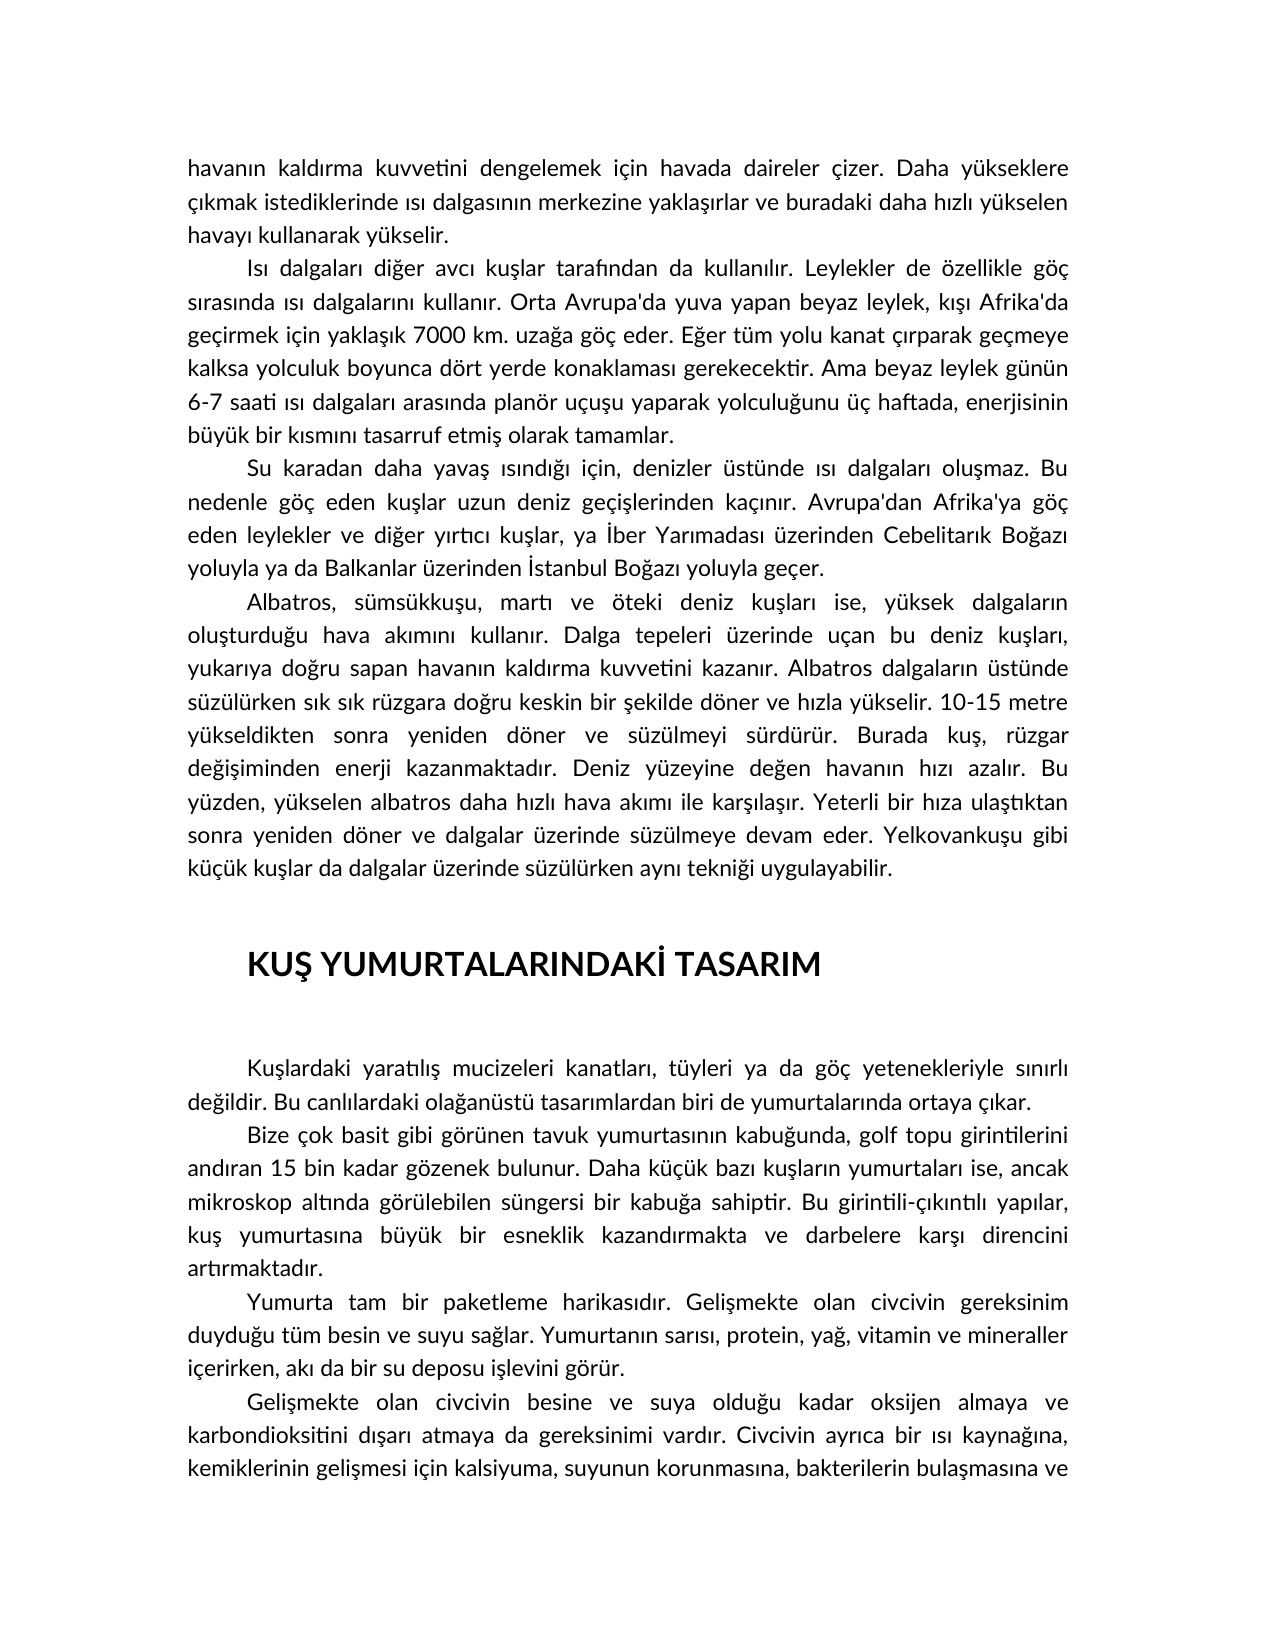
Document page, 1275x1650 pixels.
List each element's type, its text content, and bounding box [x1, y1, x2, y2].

text Albatros, sümsükkuşu, martı ve öteki deniz kuşları ise, yüksek dalgaların oluşturduğu hava akımını kullanır. Dalga tepeleri üzerinde uçan bu deniz kuşları, yukarıya doğru sapan havanın kaldırma kuvvetini kazanır. Albatros dalgaların üstünde süzülürken sık sık rüzgara doğru keskin bir şekilde döner ve hızla yükselir. 10-15 metre yükseldikten sonra yeniden döner ve süzülmeyi sürdürür. Burada kuş, rüzgar değişiminden enerji kazanmaktadır. Deniz yüzeyine değen havanın hızı azalır. Bu yüzden, yükselen albatros daha hızlı hava akımı ile karşılaşır. Yeterli bir hıza ulaştıktan sonra yeniden döner ve dalgalar üzerinde süzülmeye devam eder. Yelkovankuşu gibi küçük kuşlar da dalgalar üzerinde süzülürken aynı tekniği uygulayabilir. [187, 583, 1070, 883]
text Su karadan daha yavaş ısındığı için, denizler üstünde ısı dalgaları oluşmaz. Bu nedenle göç eden kuşlar uzun deniz geçişlerinden kaçınır. Avrupa'dan Afrika'ya göç eden leylekler ve diğer yırtıcı kuşlar, ya İber Yarımadası üzerinden Cebelitarık Boğazı yoluyla ya da Balkanlar üzerinden İstanbul Boğazı yoluyla geçer. [187, 450, 1070, 583]
text Yumurta tam bir paketleme harikasıdır. Gelişmekte olan civcivin gereksinim duyduğu tüm besin ve suyu sağlar. Yumurtanın sarısı, protein, yağ, vitamin ve mineraller içerirken, akı da bir su deposu işlevini görür. [187, 1283, 1070, 1383]
text Kuşlardaki yaratılış mucizeleri kanatları, tüyleri ya da göç yetenekleriyle sınırlı değildir. Bu canlılardaki olağanüstü tasarımlardan biri de yumurtalarında ortaya çıkar. [187, 1050, 1070, 1117]
text havanın kaldırma kuvvetini dengelemek için havada daireler çizer. Daha yükseklere çıkmak istediklerinde ısı dalgasının merkezine yaklaşırlar ve buradaki daha hızlı yükselen havayı kullanarak yükselir. [187, 150, 1070, 250]
text Gelişmekte olan civcivin besine ve suya olduğu kadar oksijen almaya ve karbondioksitini dışarı atmaya da gereksinimi vardır. Civcivin ayrıca bir ısı kaynağına, kemiklerinin gelişmesi için kalsiyuma, suyunun korunmasına, bakterilerin bulaşmasına ve [187, 1383, 1070, 1483]
subtitle KUŞ YUMURTALARINDAKİ TASARIM [187, 950, 1070, 983]
text Isı dalgaları diğer avcı kuşlar tarafından da kullanılır. Leylekler de özellikle göç sırasında ısı dalgalarını kullanır. Orta Avrupa'da yuva yapan beyaz leylek, kışı Afrika'da geçirmek için yaklaşık 7000 km. uzağa göç eder. Eğer tüm yolu kanat çırparak geçmeye kalksa yolculuk boyunca dört yerde konaklaması gerekecektir. Ama beyaz leylek günün 6-7 saati ısı dalgaları arasında planör uçuşu yaparak yolculuğunu üç haftada, enerjisinin büyük bir kısmını tasarruf etmiş olarak tamamlar. [187, 250, 1070, 450]
text Bize çok basit gibi görünen tavuk yumurtasının kabuğunda, golf topu girintilerini andıran 15 bin kadar gözenek bulunur. Daha küçük bazı kuşların yumurtaları ise, ancak mikroskop altında görülebilen süngersi bir kabuğa sahiptir. Bu girintili-çıkıntılı yapılar, kuş yumurtasına büyük bir esneklik kazandırmakta ve darbelere karşı direncini artırmaktadır. [187, 1117, 1070, 1283]
